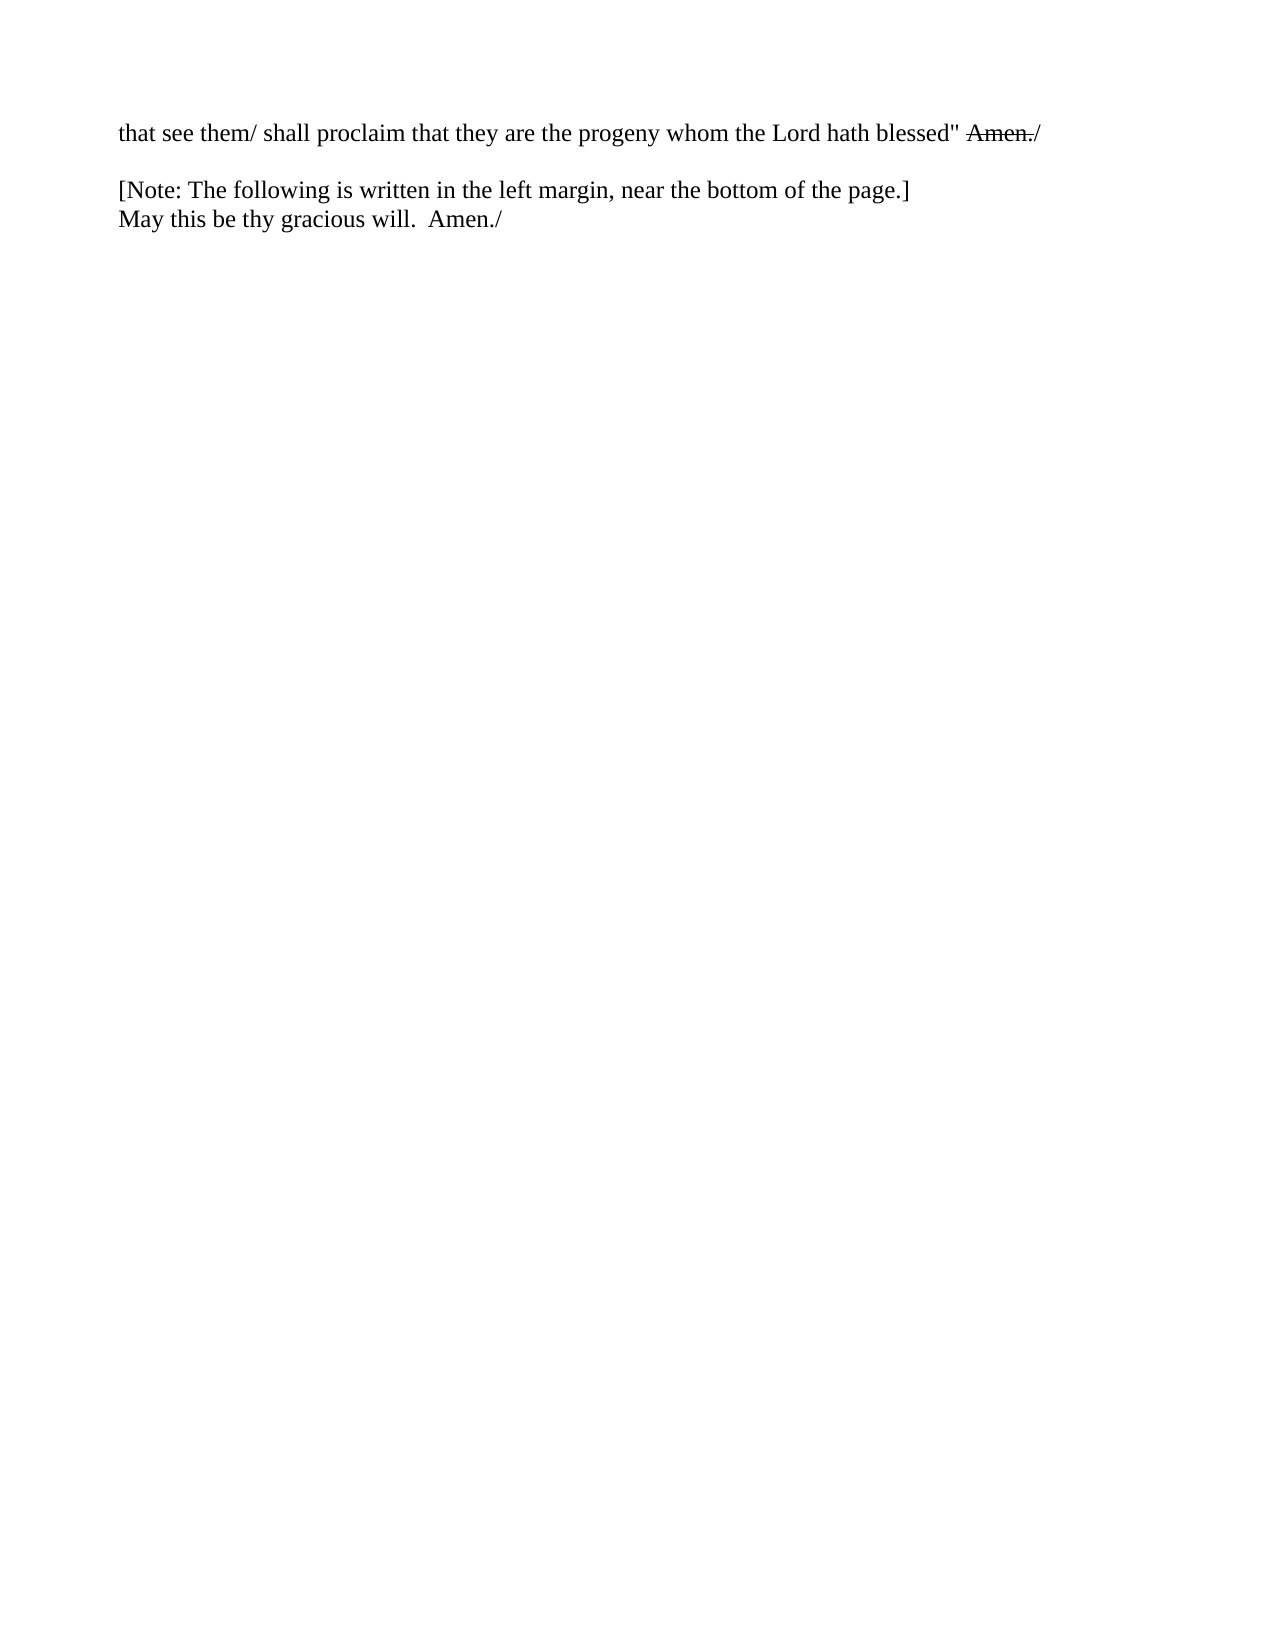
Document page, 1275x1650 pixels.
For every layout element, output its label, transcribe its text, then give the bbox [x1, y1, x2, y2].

text [Note: The following is written in the left margin, near the bottom of the page.] [118, 176, 1157, 204]
text May this be thy gracious will. Amen./ [118, 204, 1157, 233]
text that see them/ shall proclaim that they are the progeny whom the Lord hath blessed" Amen./ [118, 118, 1157, 147]
